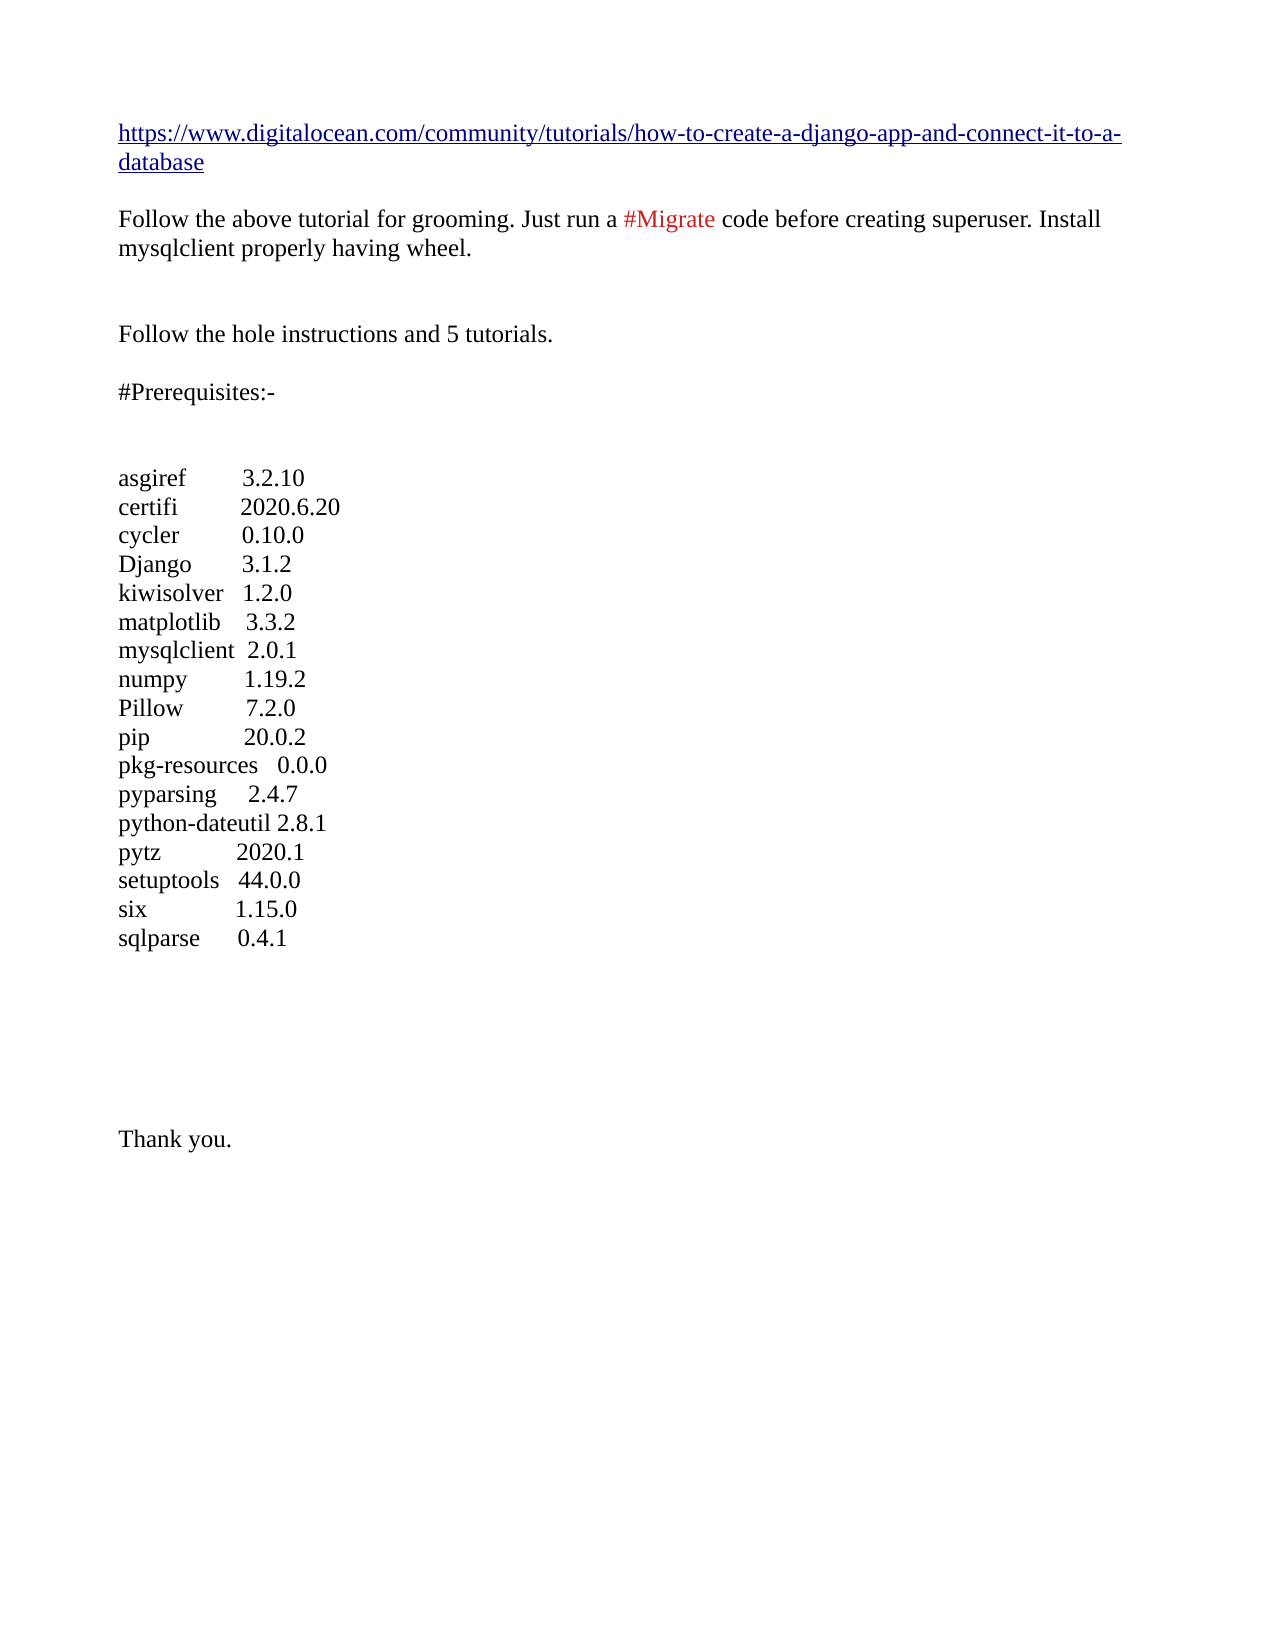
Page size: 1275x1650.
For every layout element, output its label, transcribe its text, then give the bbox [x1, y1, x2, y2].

text six 1.15.0 [118, 894, 1157, 923]
text pytz 2020.1 [118, 837, 1157, 866]
text pyparsing 2.4.7 [118, 779, 1157, 808]
text mysqlclient 2.0.1 [118, 636, 1157, 664]
text pkg-resources 0.0.0 [118, 751, 1157, 779]
text Thank you. [118, 1124, 1157, 1153]
text pip 20.0.2 [118, 722, 1157, 751]
text sqlparse 0.4.1 [118, 923, 1157, 952]
text Follow the above tutorial for grooming. Just run a #Migrate code before creating superuser. Install mysqlclient properly having wheel. [118, 204, 1157, 262]
text numpy 1.19.2 [118, 664, 1157, 693]
text matplotlib 3.3.2 [118, 607, 1157, 636]
text https://www.digitalocean.com/community/tutorials/how-to-create-a-django-app-and-connect-it-to-a-database [118, 118, 1157, 176]
text setuptools 44.0.0 [118, 866, 1157, 894]
text asgiref 3.2.10 [118, 463, 1157, 492]
text Follow the hole instructions and 5 tutorials. [118, 319, 1157, 348]
text certifi 2020.6.20 [118, 492, 1157, 521]
text Django 3.1.2 [118, 549, 1157, 578]
text Pillow 7.2.0 [118, 693, 1157, 722]
text kiwisolver 1.2.0 [118, 578, 1157, 607]
text #Prerequisites:- [118, 377, 1157, 406]
text python-dateutil 2.8.1 [118, 808, 1157, 837]
text cycler 0.10.0 [118, 521, 1157, 549]
